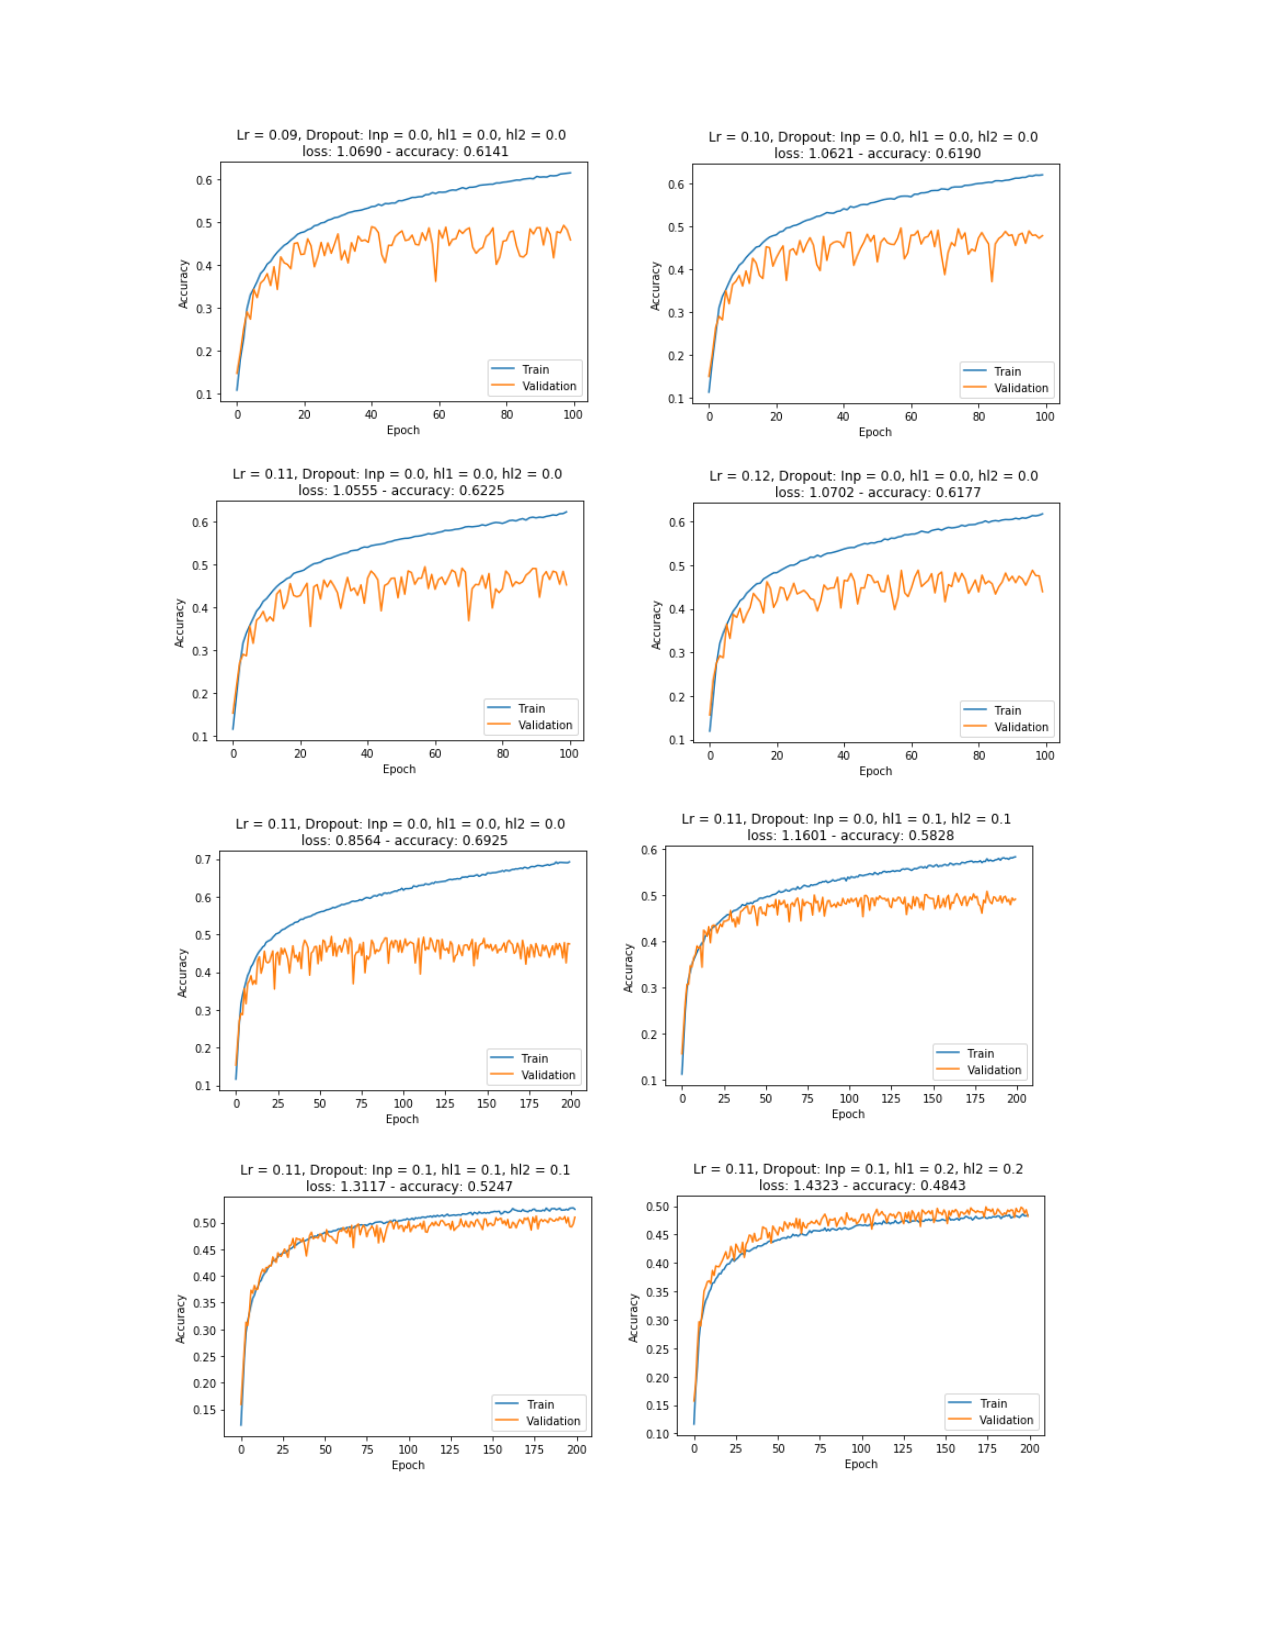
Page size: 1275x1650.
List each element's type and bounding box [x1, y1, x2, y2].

picture [169, 1156, 599, 1478]
picture [617, 805, 1040, 1127]
picture [168, 461, 591, 782]
picture [171, 810, 594, 1132]
picture [172, 121, 594, 443]
picture [644, 123, 1067, 445]
picture [622, 1155, 1052, 1477]
picture [645, 463, 1067, 784]
